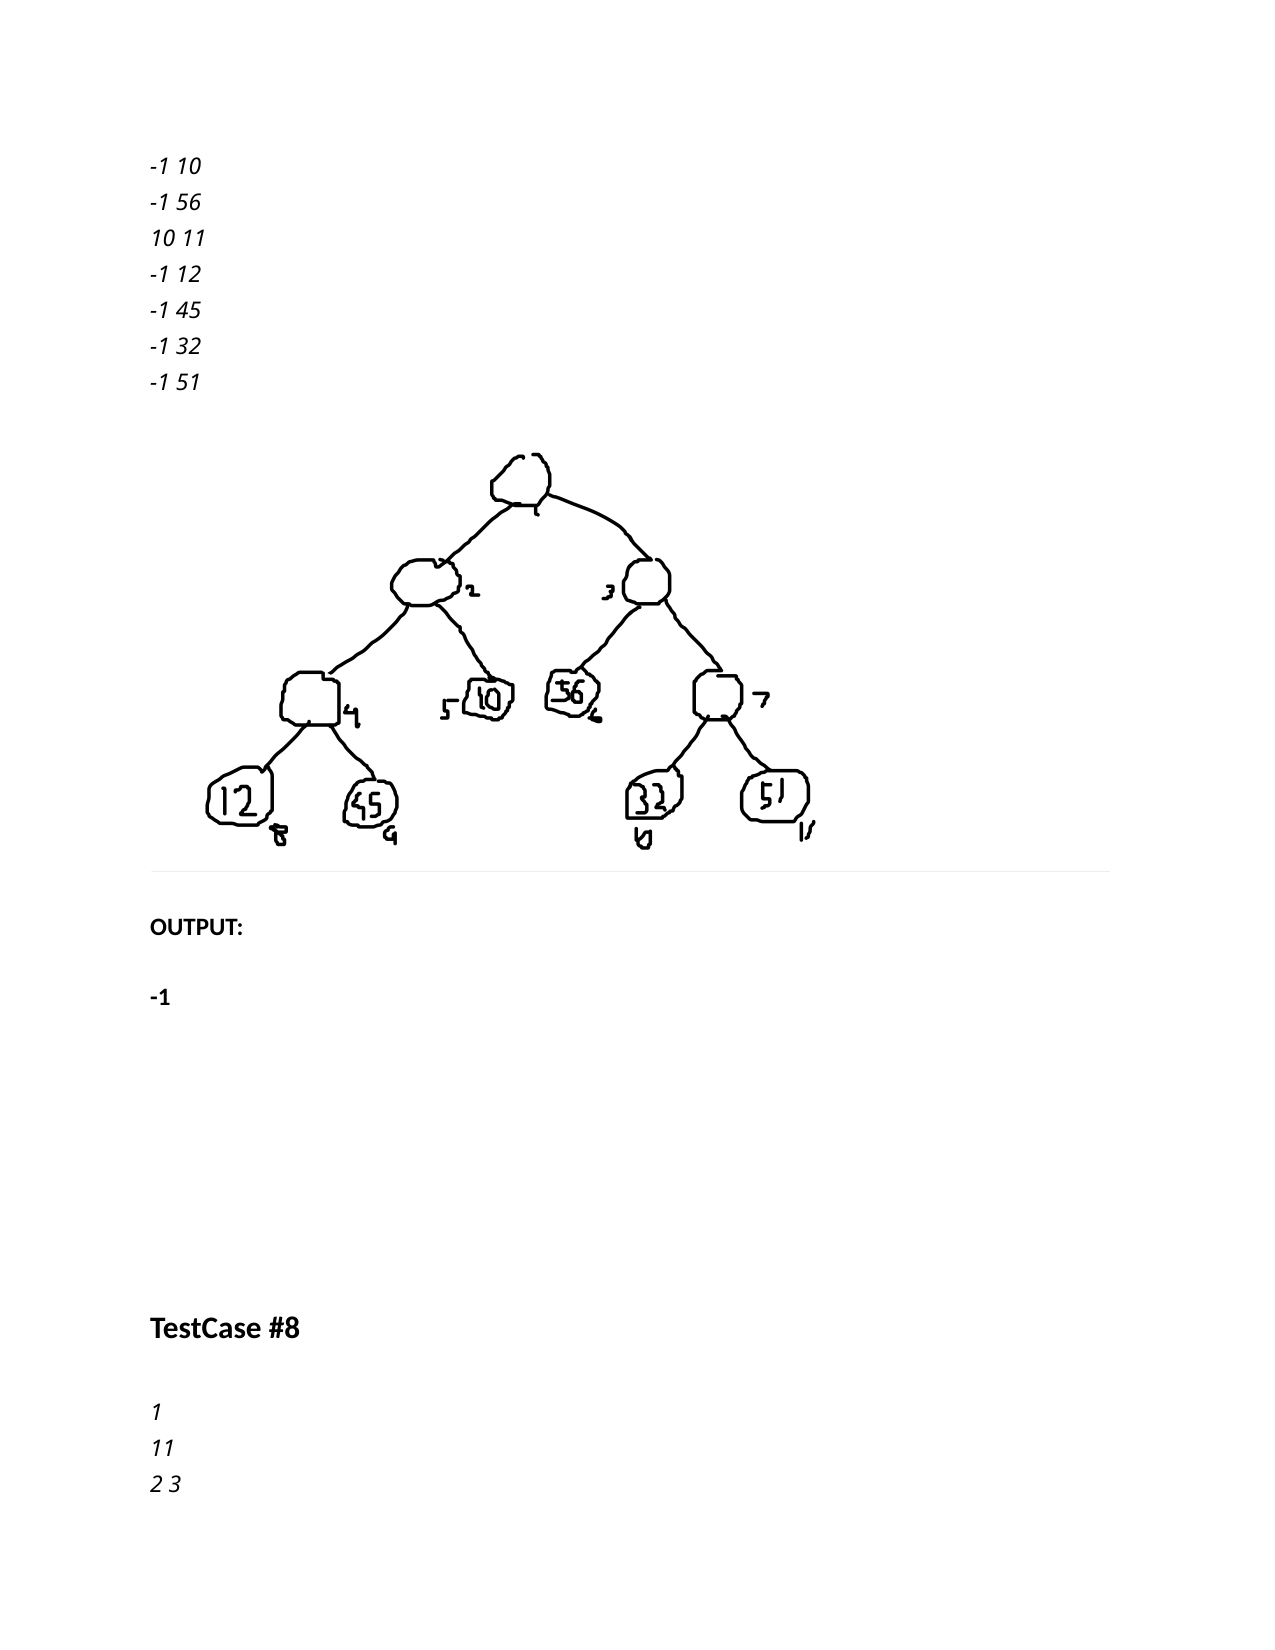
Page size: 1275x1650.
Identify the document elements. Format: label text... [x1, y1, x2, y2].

text -1 10 [150, 150, 1125, 181]
text -1 [150, 981, 1125, 1012]
text -1 32 [150, 330, 1125, 361]
picture [150, 437, 1110, 872]
text -1 12 [150, 258, 1125, 289]
text 11 [150, 1432, 1125, 1463]
text TestCase #8 [150, 1308, 1125, 1346]
text -1 45 [150, 294, 1125, 325]
text OUTPUT: [150, 911, 1125, 942]
text -1 56 [150, 186, 1125, 217]
text 1 [150, 1396, 1125, 1427]
text 10 11 [150, 222, 1125, 253]
text -1 51 [150, 366, 1125, 397]
text 2 3 [150, 1468, 1125, 1499]
